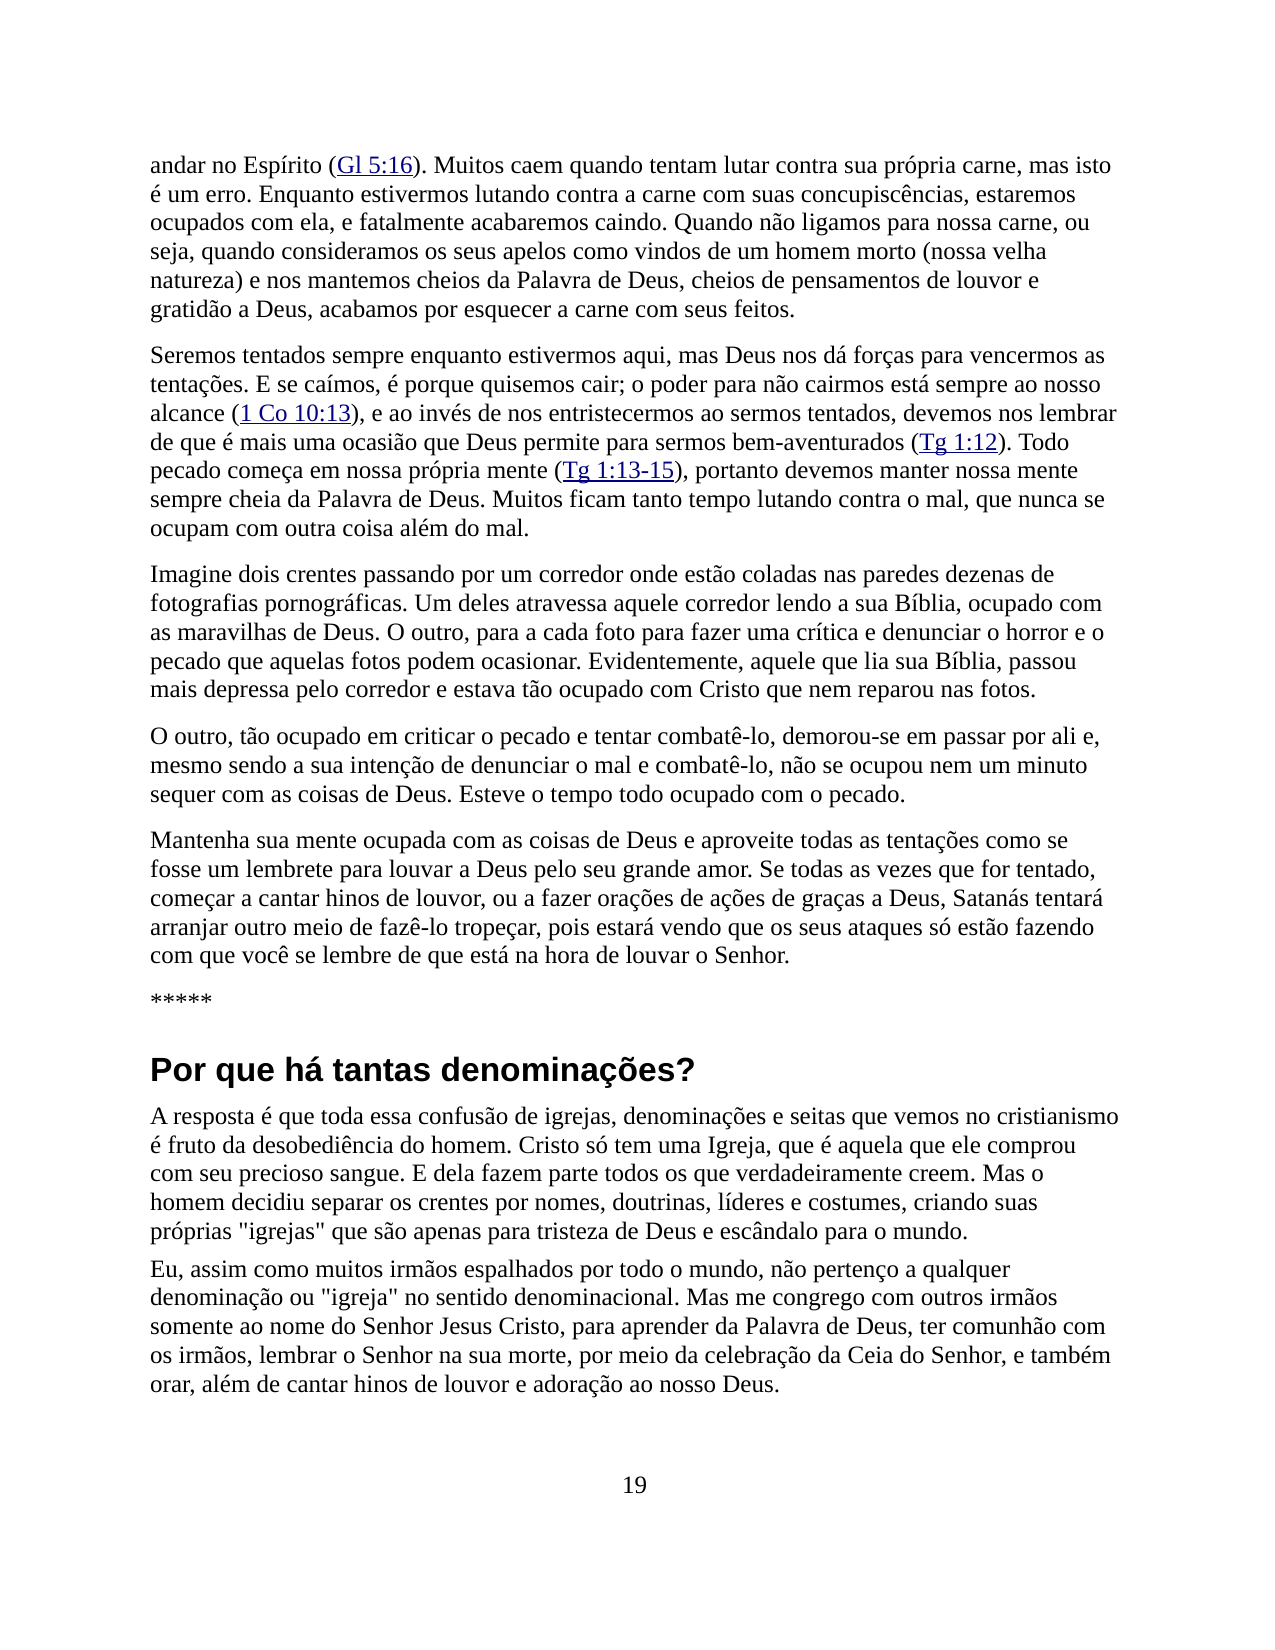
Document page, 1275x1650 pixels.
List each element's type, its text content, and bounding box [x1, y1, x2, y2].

text Seremos tentados sempre enquanto estivermos aqui, mas Deus nos dá forças para vencermos as tentações. E se caímos, é porque quisemos cair; o poder para não cairmos está sempre ao nosso alcance (1 Co 10:13), e ao invés de nos entristecermos ao sermos tentados, devemos nos lembrar de que é mais uma ocasião que Deus permite para sermos bem-aventurados (Tg 1:12). Todo pecado começa em nossa própria mente (Tg 1:13-15), portanto devemos manter nossa mente sempre cheia da Palavra de Deus. Muitos ficam tanto tempo lutando contra o mal, que nunca se ocupam com outra coisa além do mal. [150, 340, 1125, 542]
text ***** [150, 987, 1125, 1016]
text Eu, assim como muitos irmãos espalhados por todo o mundo, não pertenço a qualquer denominação ou "igreja" no sentido denominacional. Mas me congrego com outros irmãos somente ao nome do Senhor Jesus Cristo, para aprender da Palavra de Deus, ter comunhão com os irmãos, lembrar o Senhor na sua morte, por meio da celebração da Ceia do Senhor, e também orar, além de cantar hinos de louvor e adoração ao nosso Deus. [150, 1254, 1125, 1397]
text Imagine dois crentes passando por um corredor onde estão coladas nas paredes dezenas de fotografias pornográficas. Um deles atravessa aquele corredor lendo a sua Bíblia, ocupado com as maravilhas de Deus. O outro, para a cada foto para fazer uma crítica e denunciar o horror e o pecado que aquelas fotos podem ocasionar. Evidentemente, aquele que lia sua Bíblia, passou mais depressa pelo corredor e estava tão ocupado com Cristo que nem reparou nas fotos. [150, 559, 1125, 703]
text O outro, tão ocupado em criticar o pecado e tentar combatê-lo, demorou-se em passar por ali e, mesmo sendo a sua intenção de denunciar o mal e combatê-lo, não se ocupou nem um minuto sequer com as coisas de Deus. Esteve o tempo todo ocupado com o pecado. [150, 721, 1125, 807]
text Mantenha sua mente ocupada com as coisas de Deus e aproveite todas as tentações como se fosse um lembrete para louvar a Deus pelo seu grande amor. Se todas as vezes que for tentado, começar a cantar hinos de louvor, ou a fazer orações de ações de graças a Deus, Satanás tentará arranjar outro meio de fazê-lo tropeçar, pois estará vendo que os seus ataques só estão fazendo com que você se lembre de que está na hora de louvar o Senhor. [150, 825, 1125, 969]
text A resposta é que toda essa confusão de igrejas, denominações e seitas que vemos no cristianismo é fruto da desobediência do homem. Cristo só tem uma Igreja, que é aquela que ele comprou com seu precioso sangue. E dela fazem parte todos os que verdadeiramente creem. Mas o homem decidiu separar os crentes por nomes, doutrinas, líderes e costumes, criando suas próprias "igrejas" que são apenas para tristeza de Deus e escândalo para o mundo. [150, 1101, 1125, 1245]
text andar no Espírito (Gl 5:16). Muitos caem quando tentam lutar contra sua própria carne, mas isto é um erro. Enquanto estivermos lutando contra a carne com suas concupiscências, estaremos ocupados com ela, e fatalmente acabaremos caindo. Quando não ligamos para nossa carne, ou seja, quando consideramos os seus apelos como vindos de um homem morto (nossa velha natureza) e nos mantemos cheios da Palavra de Deus, cheios de pensamentos de louvor e gratidão a Deus, acabamos por esquecer a carne com seus feitos. [150, 150, 1125, 322]
subtitle Por que há tantas denominações? [150, 1050, 1125, 1088]
